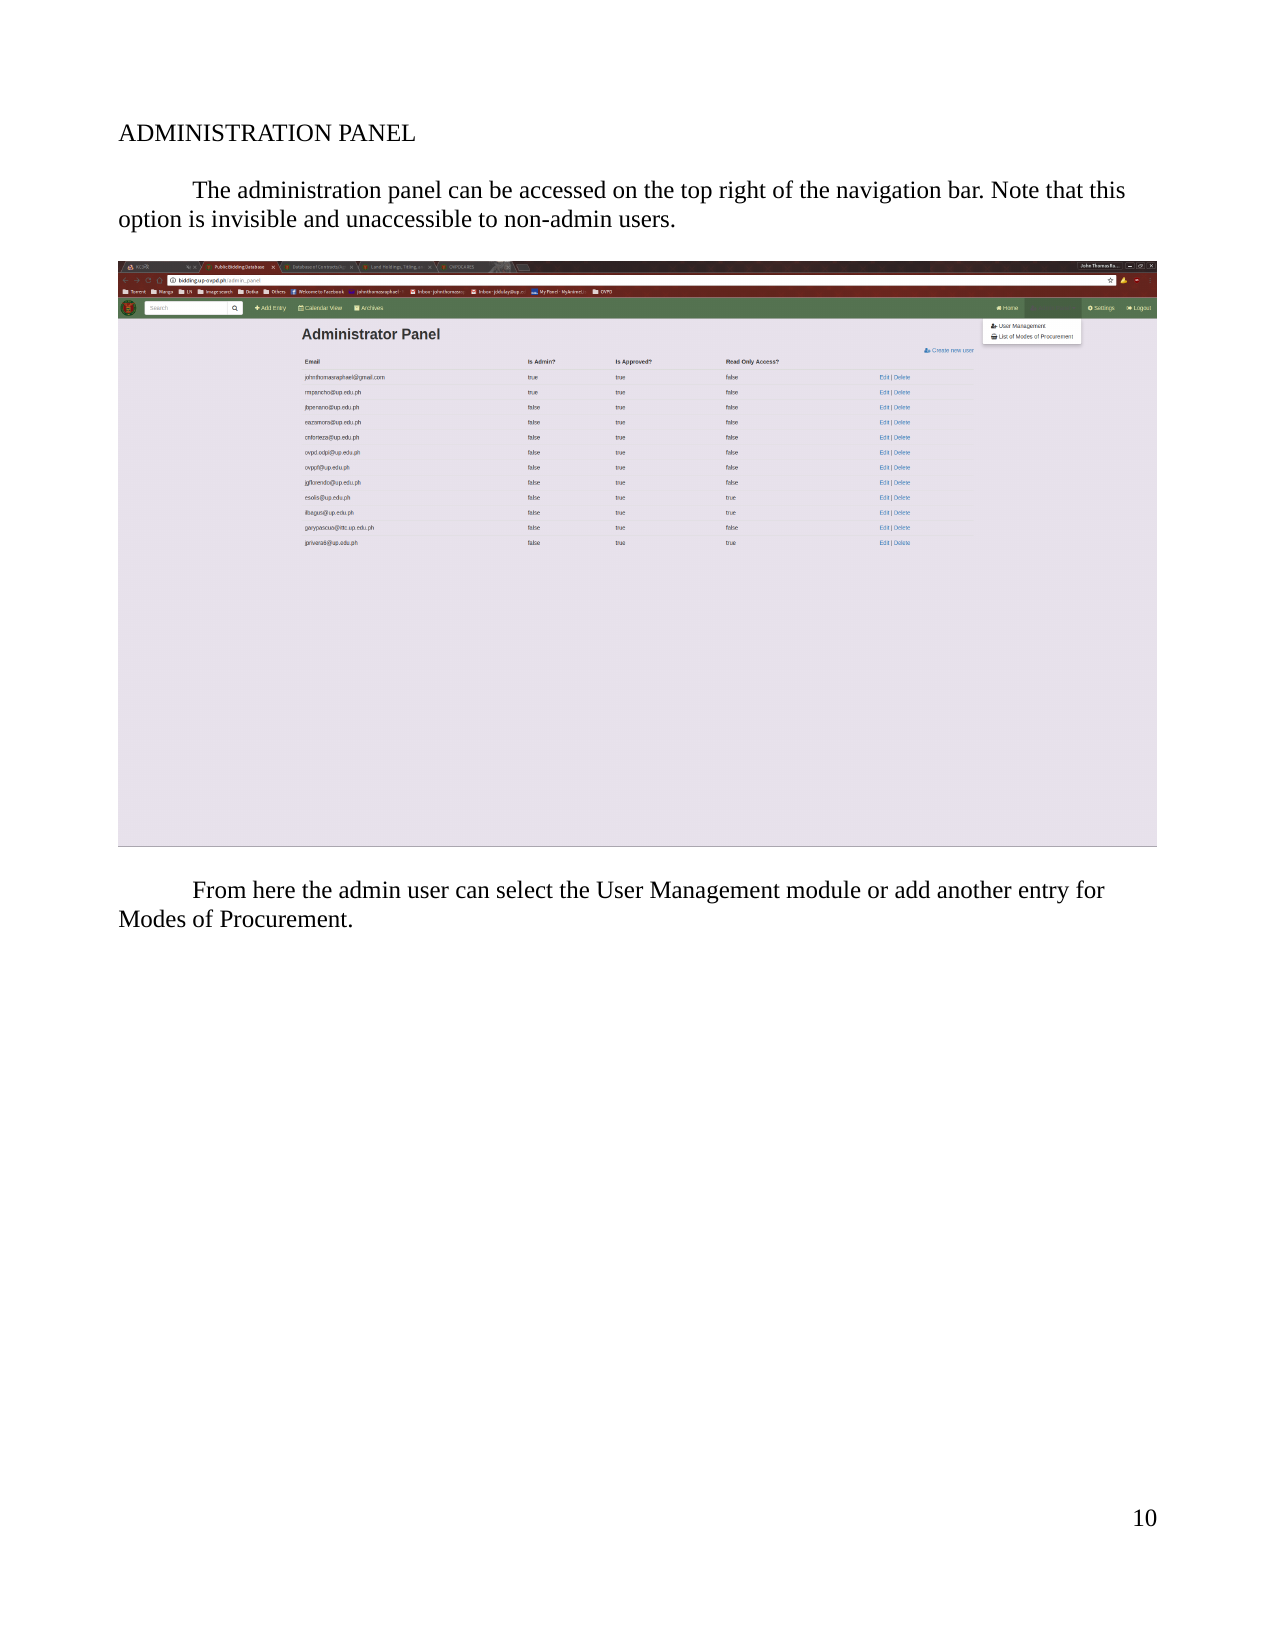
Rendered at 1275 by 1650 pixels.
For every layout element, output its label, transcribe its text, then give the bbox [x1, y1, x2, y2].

text From here the admin user can select the User Management module or add another entry for Modes of Procurement. [118, 875, 1157, 932]
text ADMINISTRATION PANEL [118, 118, 1157, 147]
text The administration panel can be accessed on the top right of the navigation bar. Note that this option is invisible and unaccessible to non-admin users. [118, 176, 1157, 233]
picture [118, 261, 1157, 847]
